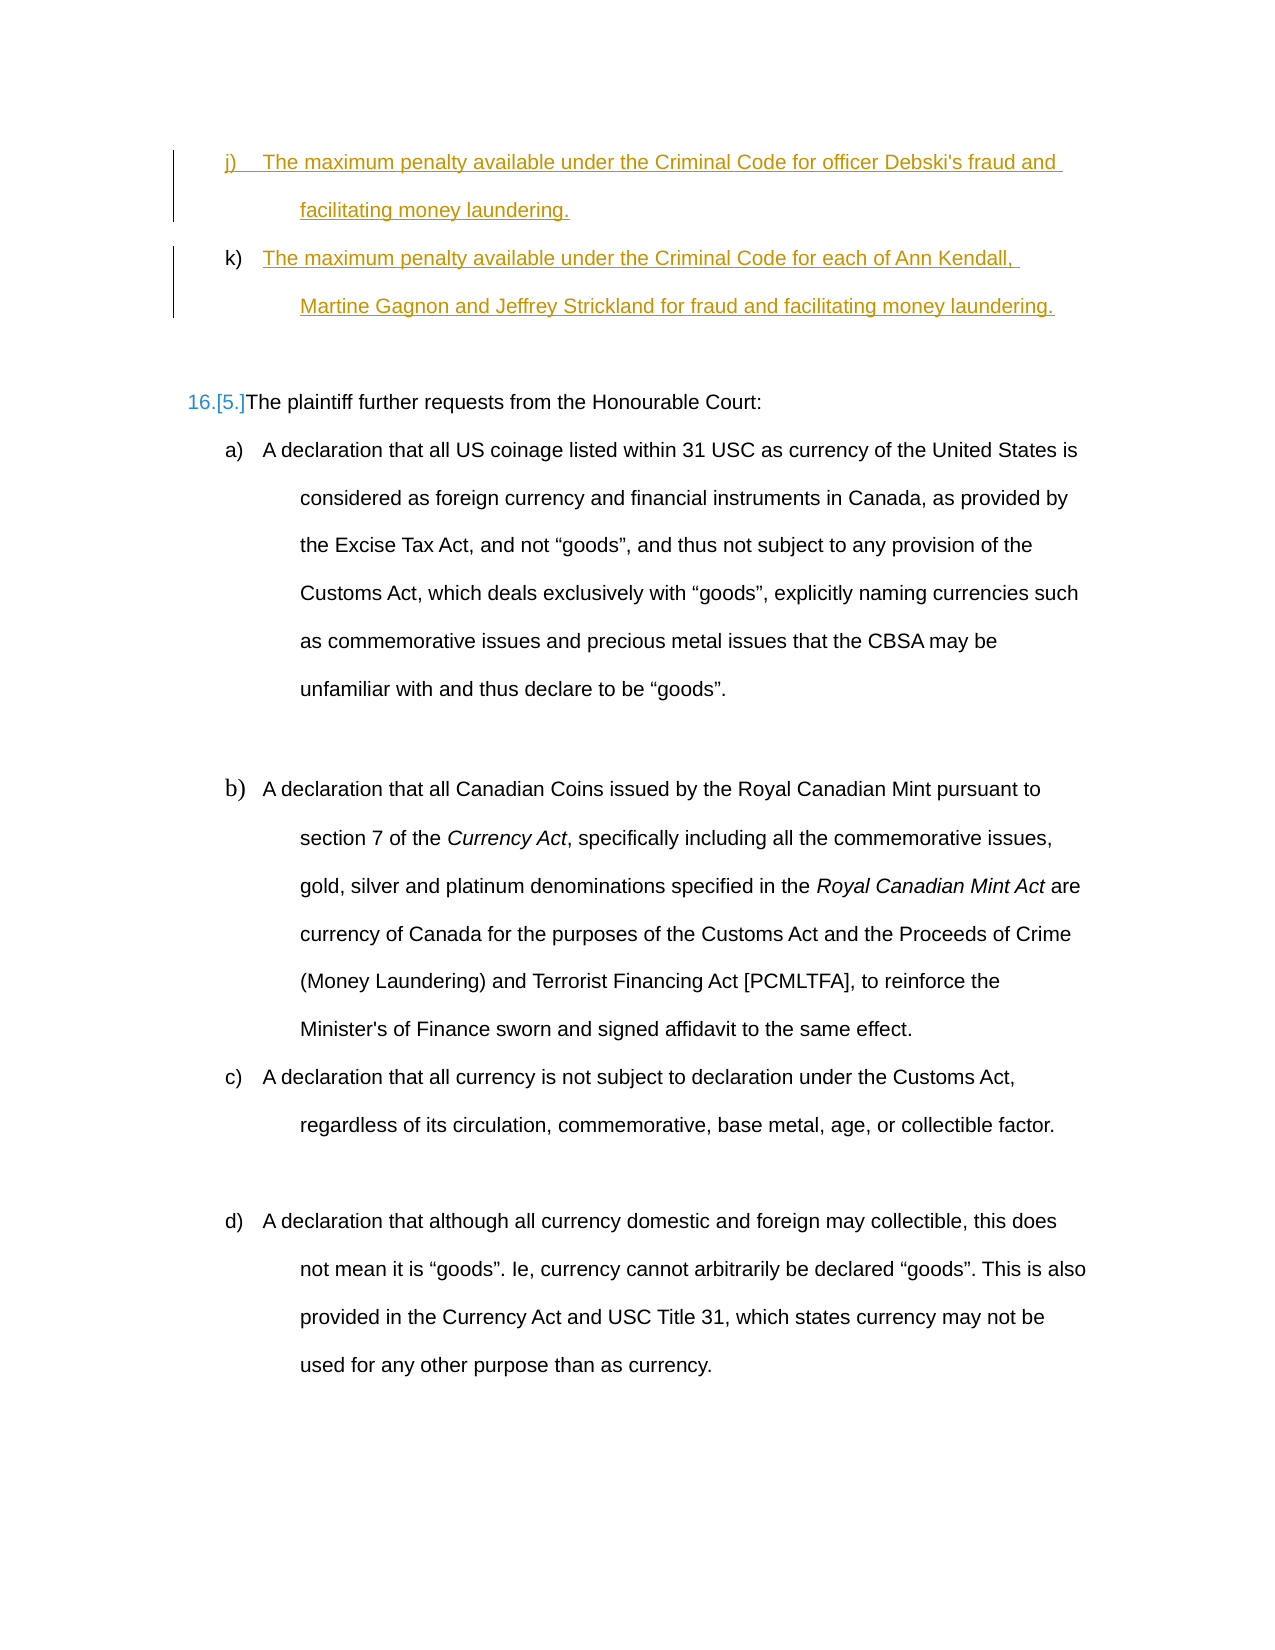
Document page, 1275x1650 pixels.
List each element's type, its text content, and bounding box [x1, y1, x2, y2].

list A declaration that all Canadian Coins issued by the Royal Canadian Mint pursuant to section 7 of the Currency Act, specifically including all the commemorative issues, gold, silver and platinum denominations specified in the Royal Canadian Mint Act are currency of Canada for the purposes of the Customs Act and the Proceeds of Crime (Money Laundering) and Terrorist Financing Act [PCMLTFA], to reinforce the Minister's of Finance sworn and signed affidavit to the same effect. [225, 773, 1087, 1041]
list The maximum penalty available under the Criminal Code for officer Debski's fraud and facilitating money laundering. [225, 150, 1087, 222]
list A declaration that all currency is not subject to declaration under the Customs Act, regardless of its circulation, commemorative, base metal, age, or collectible factor. [225, 1065, 1087, 1137]
list A declaration that although all currency domestic and foreign may collectible, this does not mean it is “goods”. Ie, currency cannot arbitrarily be declared “goods”. This is also provided in the Currency Act and USC Title 31, which states currency may not be used for any other purpose than as currency. [225, 1209, 1087, 1377]
list The plaintiff further requests from the Honourable Court: [187, 389, 1087, 413]
list The maximum penalty available under the Criminal Code for each of Ann Kendall, Martine Gagnon and Jeffrey Strickland for fraud and facilitating money laundering. [225, 246, 1087, 318]
list A declaration that all US coinage listed within 31 USC as currency of the United States is considered as foreign currency and financial instruments in Canada, as provided by the Excise Tax Act, and not “goods”, and thus not subject to any provision of the Customs Act, which deals exclusively with “goods”, explicitly naming currencies such as commemorative issues and precious metal issues that the CBSA may be unfamiliar with and thus declare to be “goods”. [225, 437, 1087, 701]
